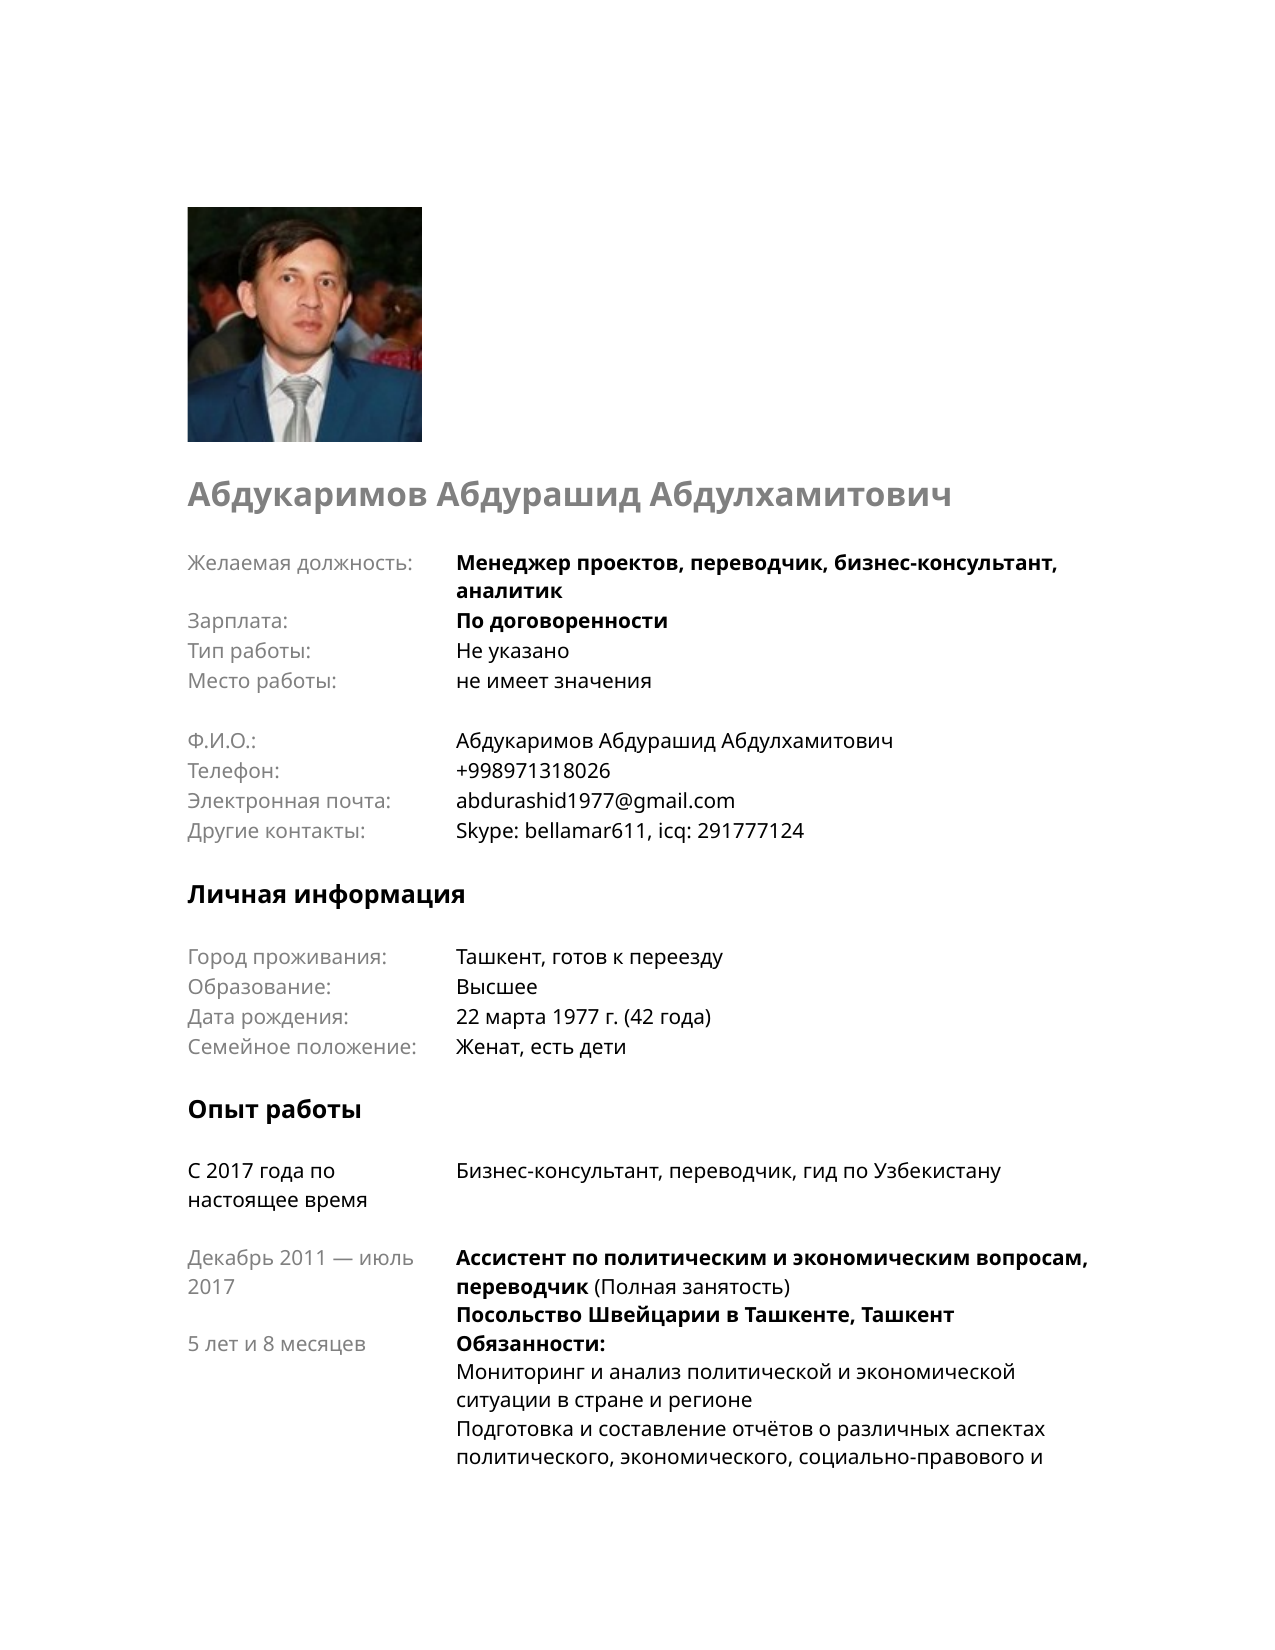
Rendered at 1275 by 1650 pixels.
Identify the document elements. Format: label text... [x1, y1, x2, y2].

table_cell [177, 912, 444, 941]
table_cell Skype: bellamar611, icq: 291777124 [445, 817, 1113, 845]
table_cell Не указано [445, 637, 1113, 665]
table_cell Опыт работы [177, 1092, 1113, 1155]
table_cell Место работы: [177, 667, 444, 695]
table_cell Женат, есть дети [445, 1032, 1113, 1061]
table_cell Ташкент, готов к переезду [445, 942, 1113, 971]
table_cell [445, 1062, 1113, 1091]
table_cell Декабрь 2011 — июль 2017 5 лет и 8 месяцев [177, 1243, 444, 1471]
table_cell Бизнес-консультант, переводчик, гид по Узбекистану [445, 1157, 1113, 1242]
table_cell Абдукаримов Абдурашид Абдулхамитович [445, 727, 1113, 755]
table_cell [177, 847, 444, 875]
table_cell Электронная почта: [177, 787, 444, 815]
table_cell [445, 912, 1113, 941]
picture [187, 207, 422, 442]
table_cell Город проживания: [177, 942, 444, 971]
table_cell Семейное положение: [177, 1032, 444, 1061]
table_cell Менеджер проектов, переводчик, бизнес-консультант, аналитик [445, 548, 1113, 605]
table_cell не имеет значения [445, 667, 1113, 695]
table_cell Тип работы: [177, 637, 444, 665]
table_cell [177, 697, 444, 725]
table_cell Другие контакты: [177, 817, 444, 845]
table_cell Зарплата: [177, 607, 444, 635]
table_cell По договоренности [445, 607, 1113, 635]
table_cell [445, 847, 1113, 875]
table_cell Дата рождения: [177, 1002, 444, 1031]
table_cell 22 марта 1977 г. (42 года) [445, 1002, 1113, 1031]
table_cell [445, 697, 1113, 725]
table_cell С 2017 года по настоящее время [177, 1157, 444, 1242]
table_cell [177, 518, 444, 546]
table_cell Личная информация [177, 877, 1113, 911]
table_cell +998971318026 [445, 757, 1113, 785]
table_cell Желаемая должность: [177, 548, 444, 605]
table_header Абдукаримов Абдурашид Абдулхамитович [177, 471, 1113, 516]
table_cell Ф.И.О.: [177, 727, 444, 755]
table_cell Образование: [177, 972, 444, 1001]
table_cell Высшее [445, 972, 1113, 1001]
table_cell [445, 518, 1113, 546]
table_cell [177, 1062, 444, 1091]
table_cell Телефон: [177, 757, 444, 785]
table_cell Ассистент по политическим и экономическим вопросам, переводчик (Полная занятость) Посольство Швейцарии в Ташкенте, Ташкент Обязанности: Мониторинг и анализ политической и экономической ситуации в стране и регионе Подготовка и составление отчётов о различных аспектах политического, экономического, социально-правового и [445, 1243, 1113, 1471]
table_cell abdurashid1977@gmail.com [445, 787, 1113, 815]
